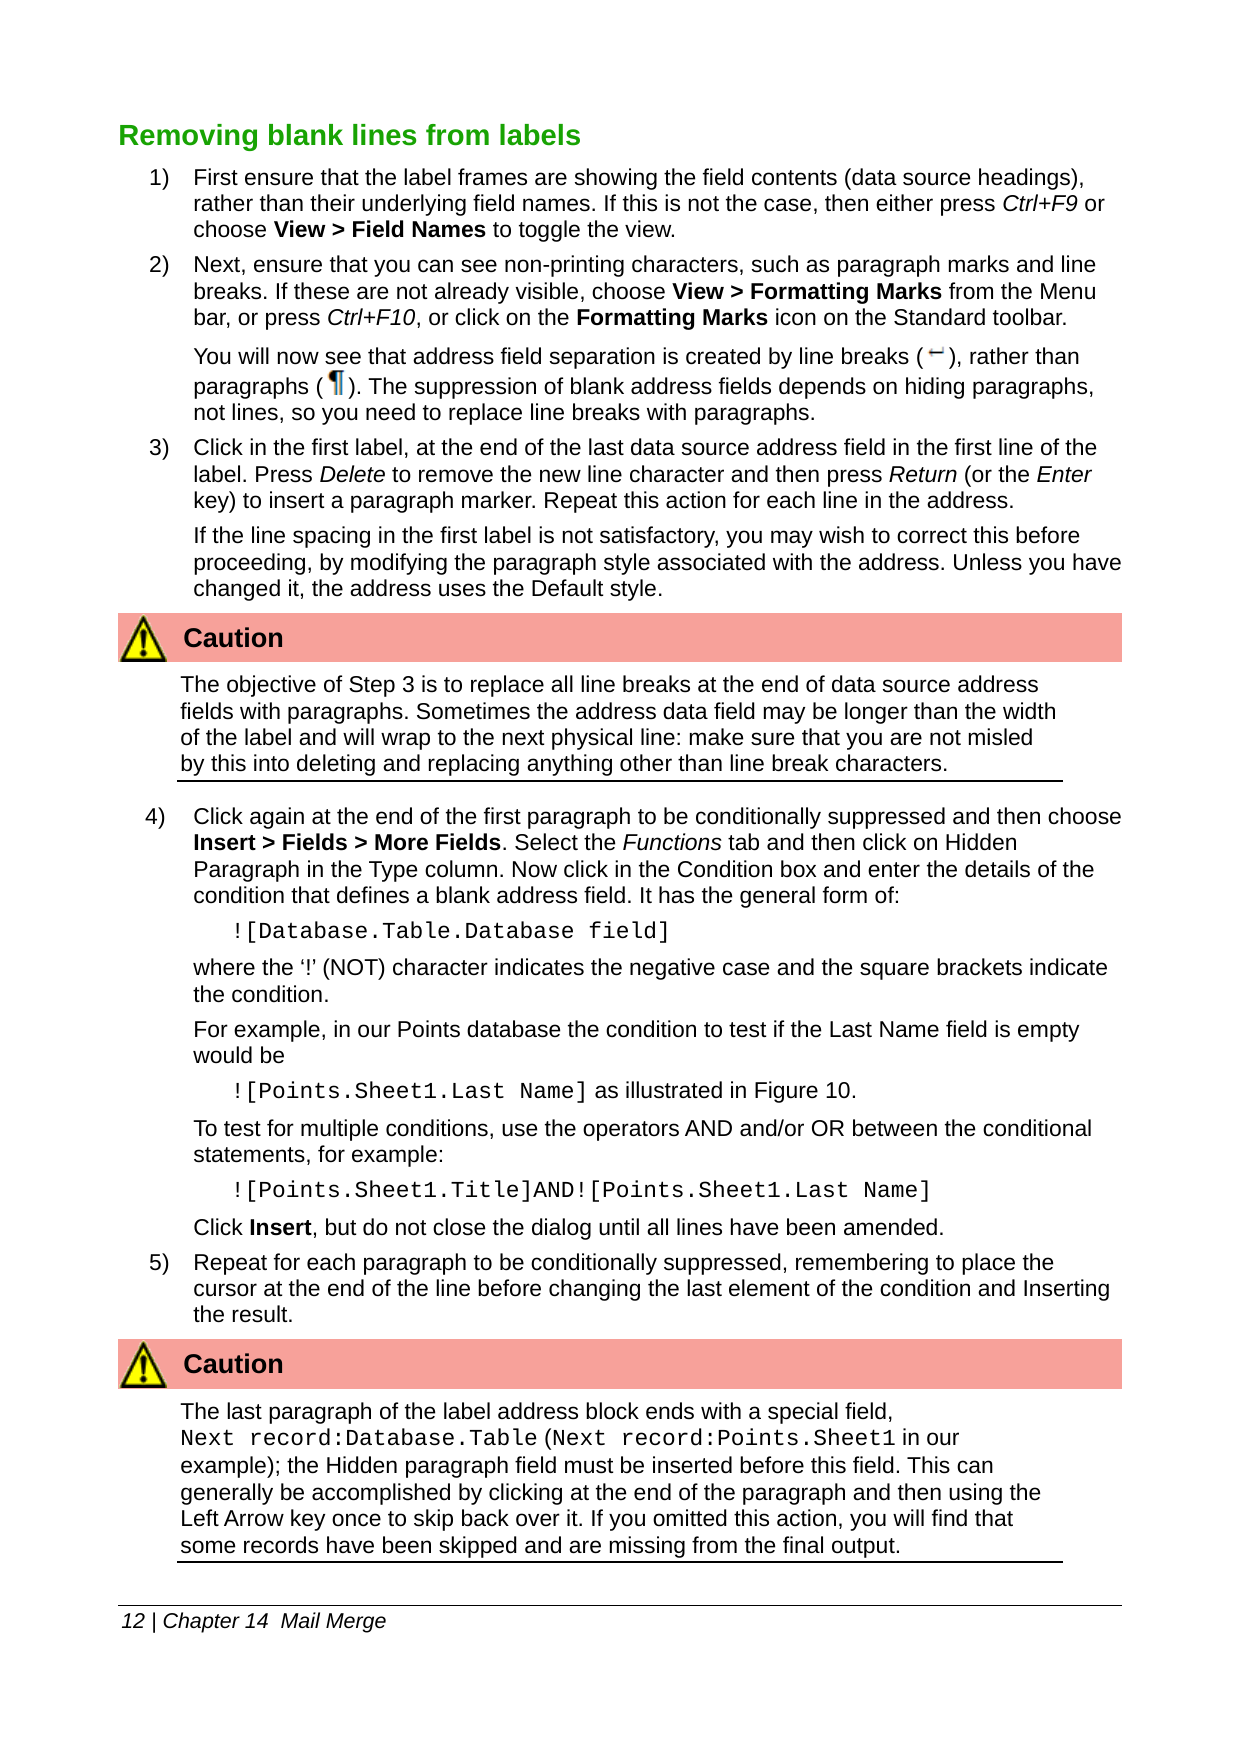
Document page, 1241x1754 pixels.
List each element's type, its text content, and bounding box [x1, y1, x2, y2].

list You will now see that address field separation is created by line breaks (), rather than paragraphs (). The suppression of blank address fields depends on hiding paragraphs, not lines, so you need to replace line breaks with paragraphs. [193, 339, 1122, 425]
picture [323, 369, 349, 395]
list where the ‘!’ (NOT) character indicates the negative case and the square brackets indicate the condition. [193, 954, 1122, 1007]
list For example, in our Points database the condition to test if the Last Name field is empty would be [193, 1016, 1122, 1069]
picture [923, 339, 949, 365]
subtitle Caution [118, 1339, 1122, 1389]
list ![Database.Table.Database field] [193, 917, 1122, 946]
list Repeat for each paragraph to be conditionally suppressed, remembering to place the cursor at the end of the line before changing the last element of the condition and Inserting the result. [169, 1249, 1122, 1328]
list First ensure that the label frames are showing the field contents (data source headings), rather than their underlying field names. If this is not the case, then either press Ctrl+F9 or choose View > Field Names to toggle the view. [169, 163, 1122, 242]
list If the line spacing in the first label is not satisfactory, you may wish to correct this before proceeding, by modifying the paragraph style associated with the address. Unless you have changed it, the address uses the Default style. [193, 522, 1122, 601]
list Click Insert, but do not close the dialog until all lines have been amended. [193, 1213, 1122, 1240]
list ![Points.Sheet1.Last Name] as illustrated in Figure 10. [193, 1077, 1122, 1106]
text The last paragraph of the label address block ends with a special field, Next record:Database.Table (Next record:Points.Sheet1 in our example); the Hidden paragraph field must be inserted before this field. This can generally be accomplished by clicking at the end of the paragraph and then using the Left Arrow key once to skip back over it. If you omitted this action, you will find that some records have been skipped and are missing from the final output. [177, 1395, 1063, 1561]
list Next, ensure that you can see non‑printing characters, such as paragraph marks and line breaks. If these are not already visible, choose View > Formatting Marks from the Menu bar, or press Ctrl+F10, or click on the Formatting Marks icon on the Standard toolbar. [169, 251, 1122, 330]
list Click in the first label, at the end of the last data source address field in the first line of the label. Press Delete to remove the new line character and then press Return (or the Enter key) to insert a paragraph marker. Repeat this action for each line in the address. [169, 434, 1122, 513]
list To test for multiple conditions, use the operators AND and/or OR between the conditional statements, for example: [193, 1115, 1122, 1167]
picture [119, 614, 167, 662]
subtitle Removing blank lines from labels [118, 118, 1122, 152]
subtitle Caution [118, 613, 1122, 662]
list ![Points.Sheet1.Title]AND![Points.Sheet1.Last Name] [193, 1176, 1122, 1204]
picture [119, 1340, 167, 1388]
text The objective of Step 3 is to replace all line breaks at the end of data source address fields with paragraphs. Sometimes the address data field may be longer than the width of the label and will wrap to the next physical line: make sure that you are not misled by this into deleting and replacing anything other than line break characters. [177, 668, 1063, 780]
list Click again at the end of the first paragraph to be conditionally suppressed and then choose Insert > Fields > More Fields. Select the Functions tab and then click on Hidden Paragraph in the Type column. Now click in the Condition box and enter the details of the condition that defines a blank address field. It has the general form of: [165, 803, 1122, 908]
